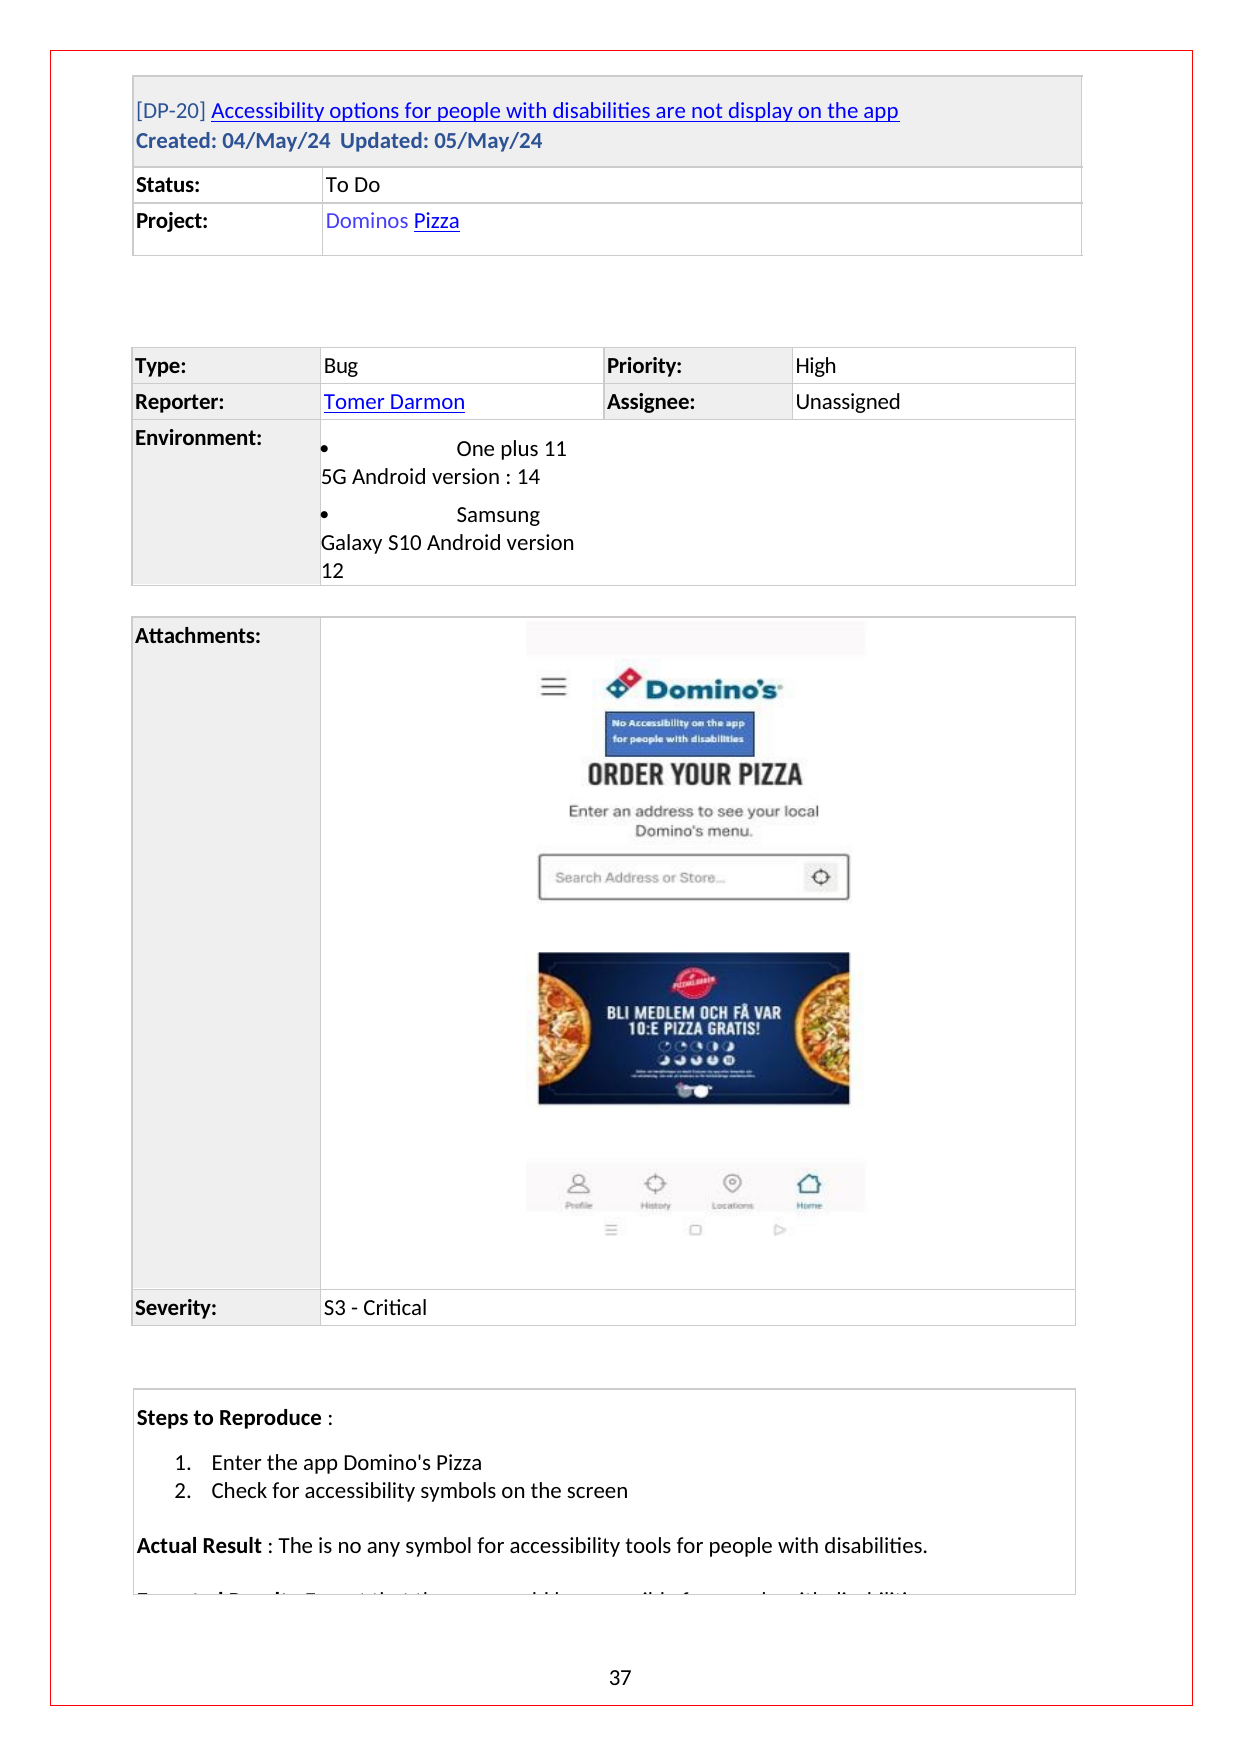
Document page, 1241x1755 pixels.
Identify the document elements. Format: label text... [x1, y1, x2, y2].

table_cell Tomer Darmon [321, 384, 603, 419]
table_cell To Do [323, 168, 1081, 202]
table_header Bug [321, 348, 603, 383]
table_cell Reporter: [133, 384, 320, 419]
table_cell Environment: [133, 420, 320, 584]
table_header Attachments: [133, 618, 320, 1288]
table_cell Status: [134, 168, 322, 202]
table_cell Assignee: [605, 384, 792, 419]
table_cell Project: [134, 204, 322, 255]
table_header Priority: [605, 348, 792, 383]
list Check for accessibility symbols on the screen [174, 1476, 1075, 1504]
table_cell One plus 11 5G Android version : 14 Samsung Galaxy S10 Android version 12 [321, 420, 1075, 584]
text Description [140, 1352, 256, 1380]
table_header [321, 618, 1075, 1288]
table_cell S3 - Critical [321, 1290, 1075, 1325]
text Expected Result : Expect that the app would be accessible for people with disabilities [137, 1586, 1075, 1594]
text 37 [133, 1663, 1108, 1691]
table_header Type: [133, 348, 320, 383]
table_header High [793, 348, 1075, 383]
table_cell Severity: [133, 1290, 320, 1325]
text Steps to Reproduce : [137, 1403, 1075, 1431]
table_cell Unassigned [793, 384, 1075, 419]
text Actual Result : The is no any symbol for accessibility tools for people with disabilities. [137, 1531, 1075, 1559]
list Enter the app Domino's Pizza [174, 1448, 1075, 1476]
table_cell Dominos Pizza [323, 204, 1081, 255]
table_header [DP-20] Accessibility options for people with disabilities are not display on the app Created: 04/May/24 Updated: 05/May/24 [134, 77, 1081, 166]
